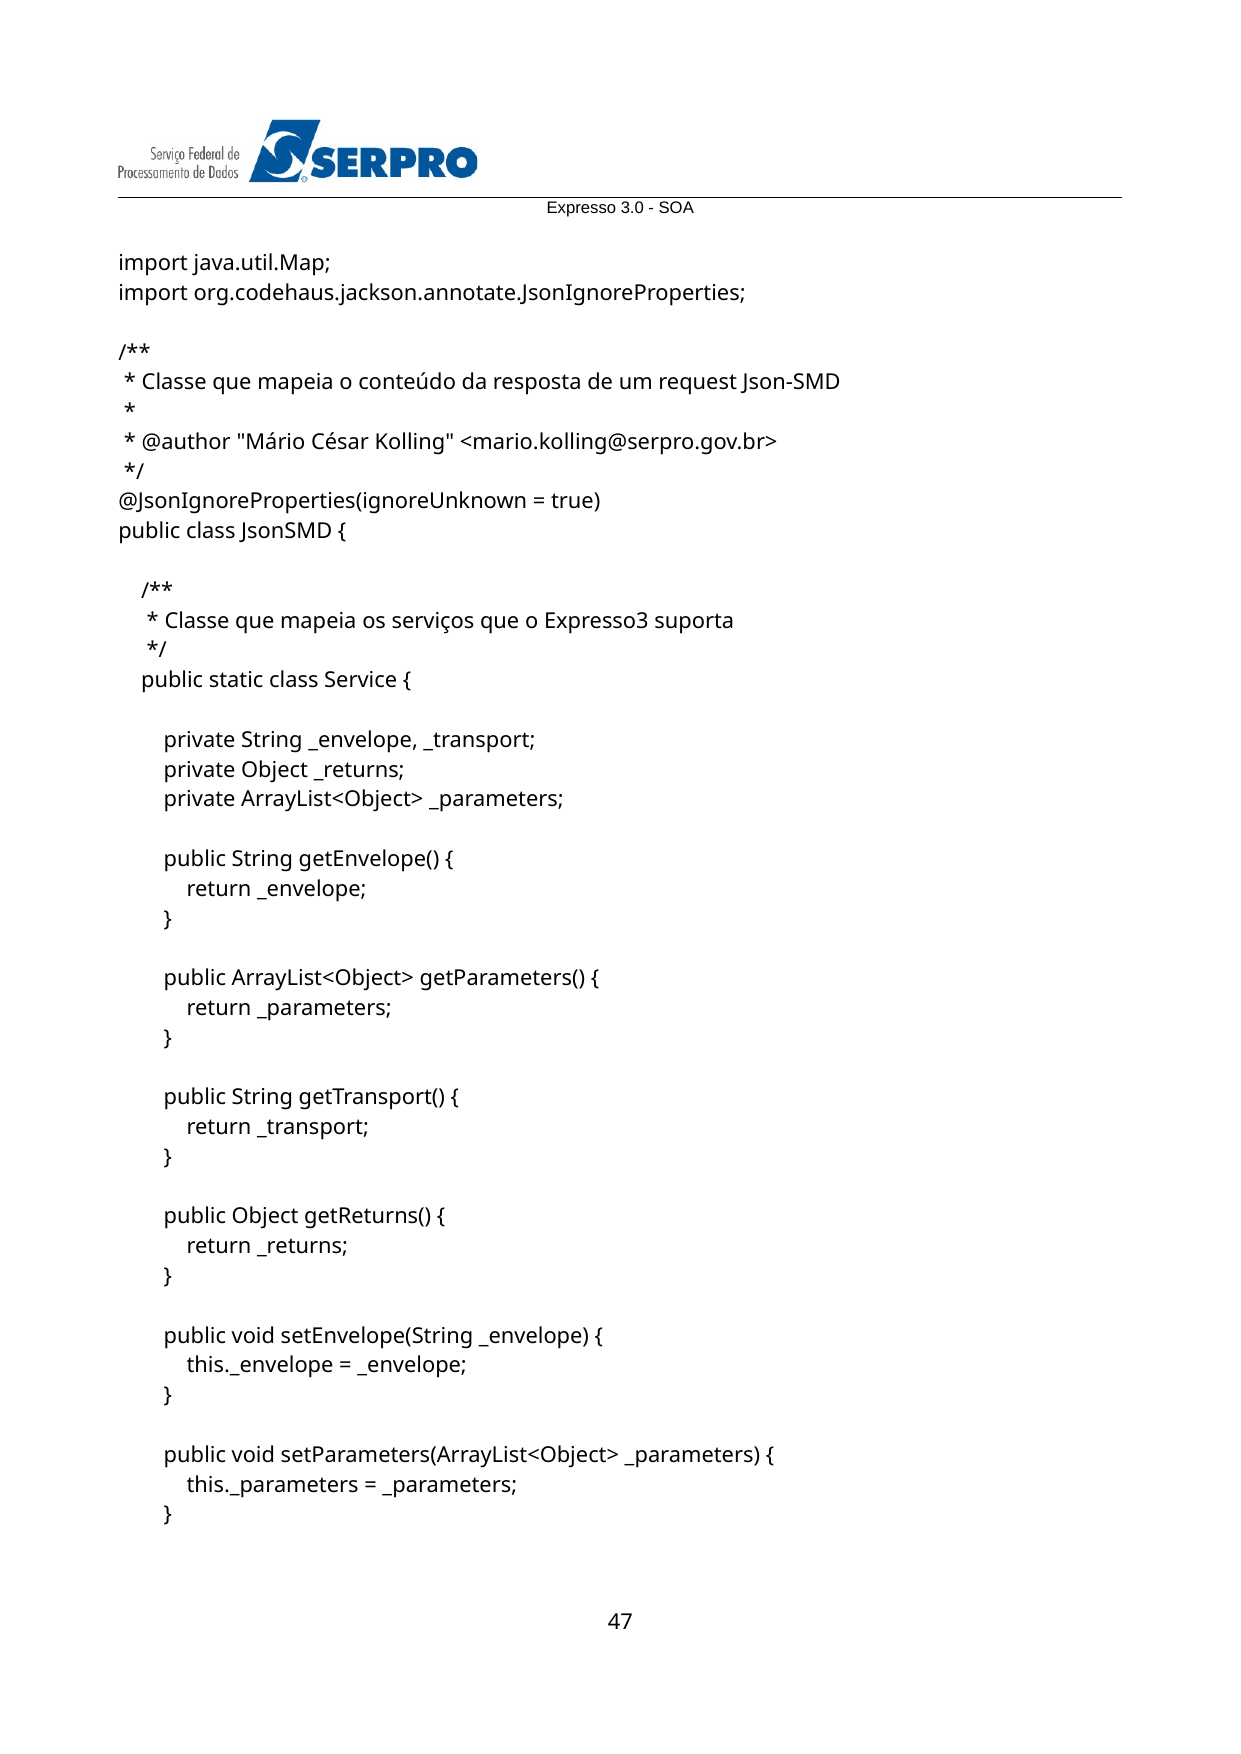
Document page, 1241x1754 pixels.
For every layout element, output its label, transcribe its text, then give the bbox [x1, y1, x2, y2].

text import java.util.Map; [118, 247, 1122, 277]
text } [118, 1141, 1122, 1171]
text return _parameters; [118, 992, 1122, 1022]
text } [118, 1022, 1122, 1052]
text } [118, 903, 1122, 932]
text } [118, 1260, 1122, 1290]
text } [118, 1498, 1122, 1528]
text public Object getReturns() { [118, 1201, 1122, 1230]
text * @author "Mário César Kolling" <mario.kolling@serpro.gov.br> [118, 426, 1122, 456]
text this._envelope = _envelope; [118, 1349, 1122, 1379]
text * [118, 396, 1122, 426]
text return _returns; [118, 1230, 1122, 1260]
text public void setParameters(ArrayList<Object> _parameters) { [118, 1439, 1122, 1469]
text public ArrayList<Object> getParameters() { [118, 962, 1122, 992]
text @JsonIgnoreProperties(ignoreUnknown = true) [118, 486, 1122, 515]
text public void setEnvelope(String _envelope) { [118, 1320, 1122, 1349]
text * Classe que mapeia os serviços que o Expresso3 suporta [118, 605, 1122, 634]
text } [118, 1379, 1122, 1409]
text public static class Service { [118, 664, 1122, 694]
text public class JsonSMD { [118, 515, 1122, 545]
text public String getEnvelope() { [118, 843, 1122, 873]
text private String _envelope, _transport; [118, 724, 1122, 754]
text return _envelope; [118, 873, 1122, 903]
text private ArrayList<Object> _parameters; [118, 783, 1122, 813]
text this._parameters = _parameters; [118, 1469, 1122, 1498]
text * Classe que mapeia o conteúdo da resposta de um request Json-SMD [118, 366, 1122, 396]
text */ [118, 456, 1122, 486]
text /** [118, 337, 1122, 366]
text public String getTransport() { [118, 1081, 1122, 1111]
text import org.codehaus.jackson.annotate.JsonIgnoreProperties; [118, 277, 1122, 307]
picture [118, 118, 478, 183]
text /** [118, 575, 1122, 605]
text return _transport; [118, 1111, 1122, 1141]
text private Object _returns; [118, 754, 1122, 783]
text */ [118, 634, 1122, 664]
